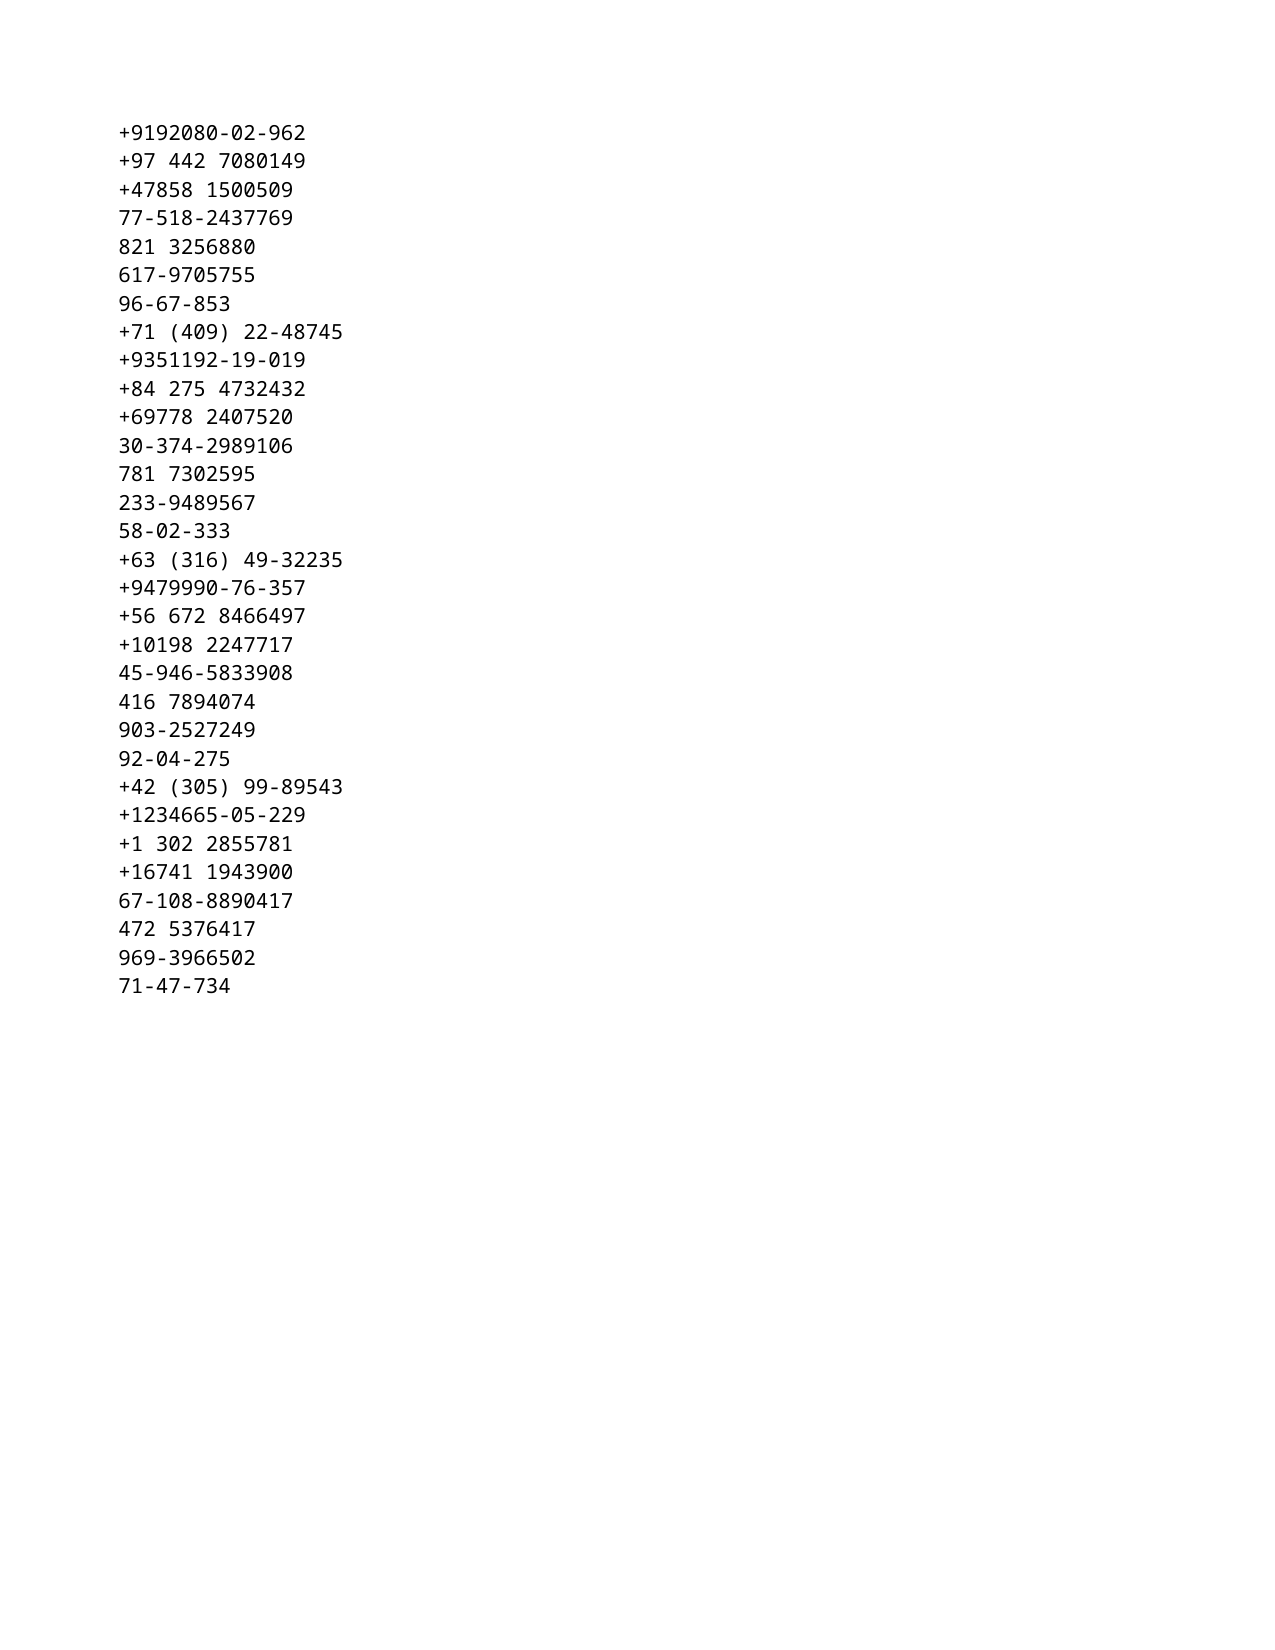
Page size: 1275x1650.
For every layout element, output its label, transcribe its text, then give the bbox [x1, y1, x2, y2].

text 781 7302595 [118, 459, 1157, 488]
text +56 672 8466497 [118, 602, 1157, 630]
text 67-108-8890417 [118, 886, 1157, 914]
text 71-47-734 [118, 971, 1157, 1000]
text +97 442 7080149 [118, 147, 1157, 175]
text +63 (316) 49-32235 [118, 545, 1157, 573]
text +1 302 2855781 [118, 829, 1157, 857]
text +9479990-76-357 [118, 573, 1157, 602]
text 92-04-275 [118, 744, 1157, 772]
text 96-67-853 [118, 289, 1157, 317]
text 30-374-2989106 [118, 431, 1157, 459]
text +71 (409) 22-48745 [118, 317, 1157, 346]
text +1234665-05-229 [118, 801, 1157, 829]
text 969-3966502 [118, 943, 1157, 971]
text +47858 1500509 [118, 175, 1157, 203]
text 903-2527249 [118, 715, 1157, 744]
text 77-518-2437769 [118, 203, 1157, 232]
text +42 (305) 99-89543 [118, 772, 1157, 801]
text +84 275 4732432 [118, 374, 1157, 402]
text +16741 1943900 [118, 857, 1157, 886]
text 233-9489567 [118, 488, 1157, 516]
text 472 5376417 [118, 914, 1157, 943]
text 58-02-333 [118, 516, 1157, 545]
text +9351192-19-019 [118, 346, 1157, 374]
text +10198 2247717 [118, 630, 1157, 658]
text 416 7894074 [118, 687, 1157, 715]
text +69778 2407520 [118, 402, 1157, 431]
text 45-946-5833908 [118, 658, 1157, 687]
text +9192080-02-962 [118, 118, 1157, 147]
text 617-9705755 [118, 260, 1157, 289]
text 821 3256880 [118, 232, 1157, 260]
